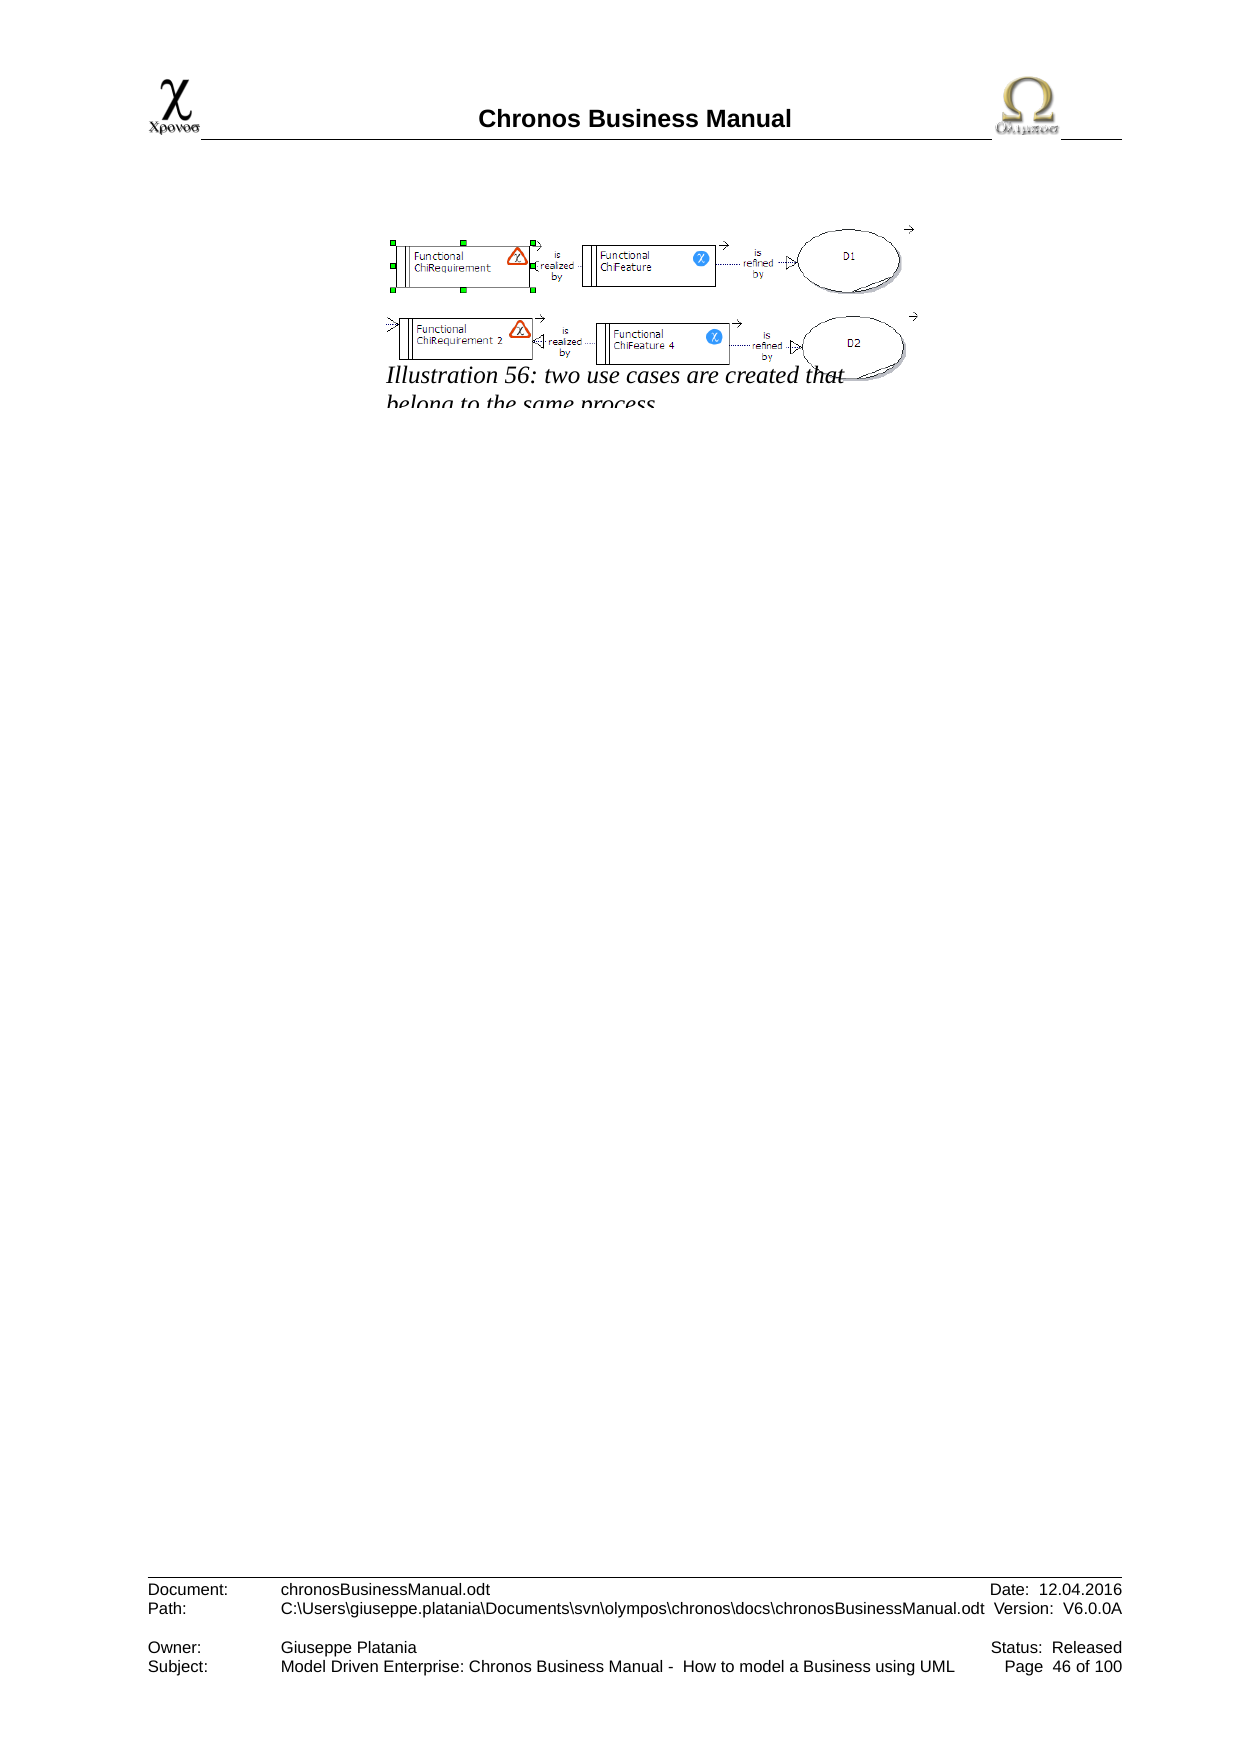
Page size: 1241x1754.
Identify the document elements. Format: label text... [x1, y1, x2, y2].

picture [992, 75, 1061, 135]
picture [385, 222, 918, 384]
picture [147, 75, 201, 135]
text Illustration 56: two use cases are created that belong to the same process [386, 384, 884, 408]
text Illustration 56: two use cases are created that belong to the same process [386, 199, 884, 222]
